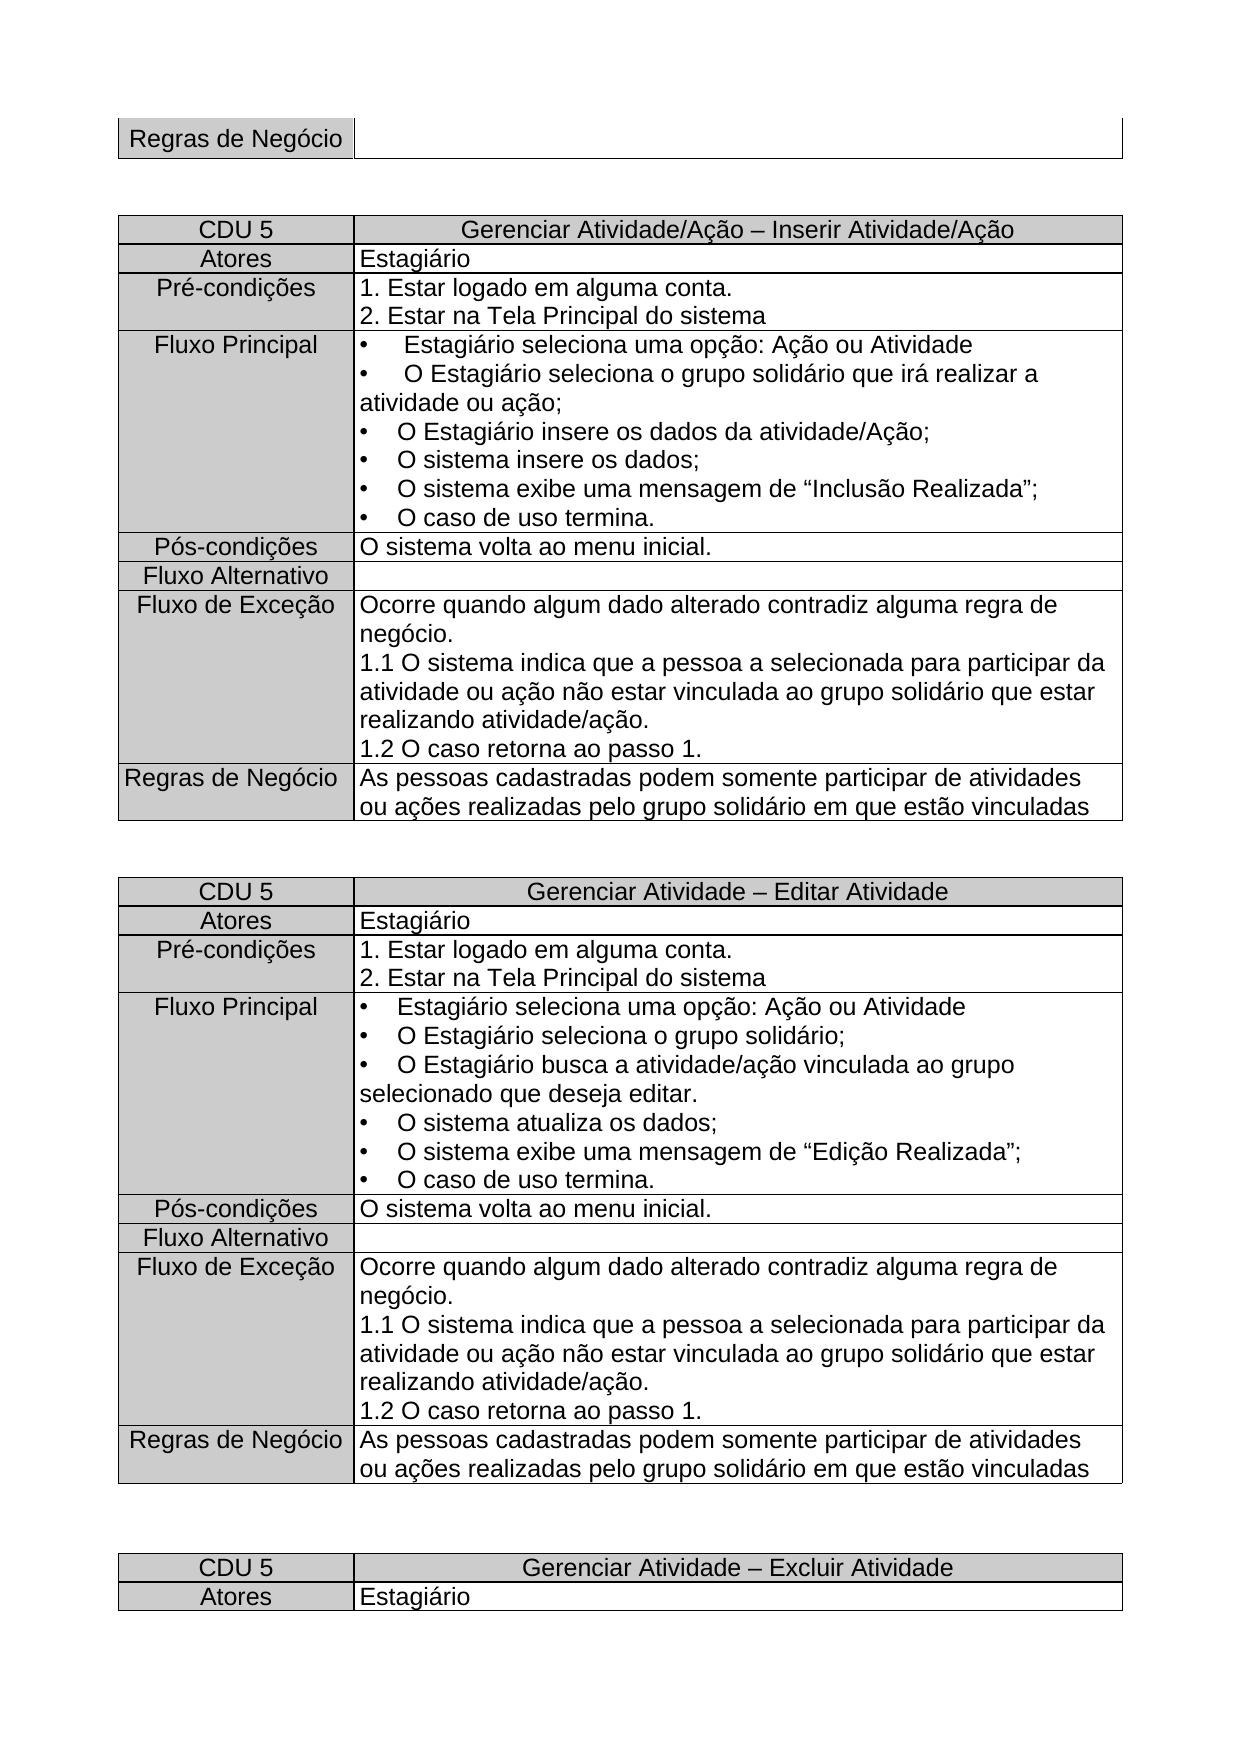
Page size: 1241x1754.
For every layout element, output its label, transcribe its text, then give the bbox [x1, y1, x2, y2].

table_header Gerenciar Atividade – Excluir Atividade [355, 1554, 1122, 1581]
table_cell Pré-condições [119, 274, 353, 330]
table_header CDU 5 [119, 1554, 353, 1581]
table_cell Regras de Negócio [119, 1426, 353, 1483]
table_cell Fluxo de Exceção [119, 1253, 353, 1425]
table_cell Pós-condições [119, 533, 353, 561]
table_cell Ocorre quando algum dado alterado contradiz alguma regra de negócio. 1.1 O sistema indica que a pessoa a selecionada para participar da atividade ou ação não estar vinculada ao grupo solidário que estar realizando atividade/ação. 1.2 O caso retorna ao passo 1. [355, 591, 1122, 763]
table_cell O sistema volta ao menu inicial. [355, 1195, 1122, 1223]
table_cell Atores [119, 1583, 353, 1610]
table_cell Regras de Negócio [119, 118, 353, 158]
table_cell Pré-condições [119, 936, 353, 992]
table_cell [355, 1224, 1122, 1252]
table_cell [355, 118, 1122, 158]
table_cell Fluxo Alternativo [119, 562, 353, 590]
table_cell Fluxo Alternativo [119, 1224, 353, 1252]
table_header Gerenciar Atividade/Ação – Inserir Atividade/Ação [355, 216, 1122, 243]
table_cell Fluxo Principal [119, 993, 353, 1194]
table_cell Estagiário seleciona uma opção: Ação ou Atividade O Estagiário seleciona o grupo solidário; O Estagiário busca a atividade/ação vinculada ao grupo selecionado que deseja editar. O sistema atualiza os dados; O sistema exibe uma mensagem de “Edição Realizada”; O caso de uso termina. [355, 993, 1122, 1194]
table_cell 1. Estar logado em alguma conta. 2. Estar na Tela Principal do sistema [355, 936, 1122, 992]
table_header CDU 5 [119, 878, 353, 905]
table_cell Fluxo Principal [119, 331, 353, 532]
table_cell Regras de Negócio [119, 764, 353, 820]
table_cell Pós-condições [119, 1195, 353, 1223]
table_cell Ocorre quando algum dado alterado contradiz alguma regra de negócio. 1.1 O sistema indica que a pessoa a selecionada para participar da atividade ou ação não estar vinculada ao grupo solidário que estar realizando atividade/ação. 1.2 O caso retorna ao passo 1. [355, 1253, 1122, 1425]
table_cell O sistema volta ao menu inicial. [355, 533, 1122, 561]
table_cell Fluxo de Exceção [119, 591, 353, 763]
table_cell Estagiário [355, 1583, 1122, 1610]
table_cell Estagiário [355, 245, 1122, 272]
table_cell Estagiário seleciona uma opção: Ação ou Atividade O Estagiário seleciona o grupo solidário que irá realizar a atividade ou ação; O Estagiário insere os dados da atividade/Ação; O sistema insere os dados; O sistema exibe uma mensagem de “Inclusão Realizada”; O caso de uso termina. [355, 331, 1122, 532]
table_cell 1. Estar logado em alguma conta. 2. Estar na Tela Principal do sistema [355, 274, 1122, 330]
table_cell Estagiário [355, 907, 1122, 934]
table_header CDU 5 [119, 216, 353, 243]
table_cell As pessoas cadastradas podem somente participar de atividades ou ações realizadas pelo grupo solidário em que estão vinculadas [355, 764, 1122, 820]
table_cell Atores [119, 245, 353, 272]
table_cell As pessoas cadastradas podem somente participar de atividades ou ações realizadas pelo grupo solidário em que estão vinculadas [355, 1426, 1122, 1483]
table_cell Atores [119, 907, 353, 934]
table_cell [355, 562, 1122, 590]
table_header Gerenciar Atividade – Editar Atividade [355, 878, 1122, 905]
